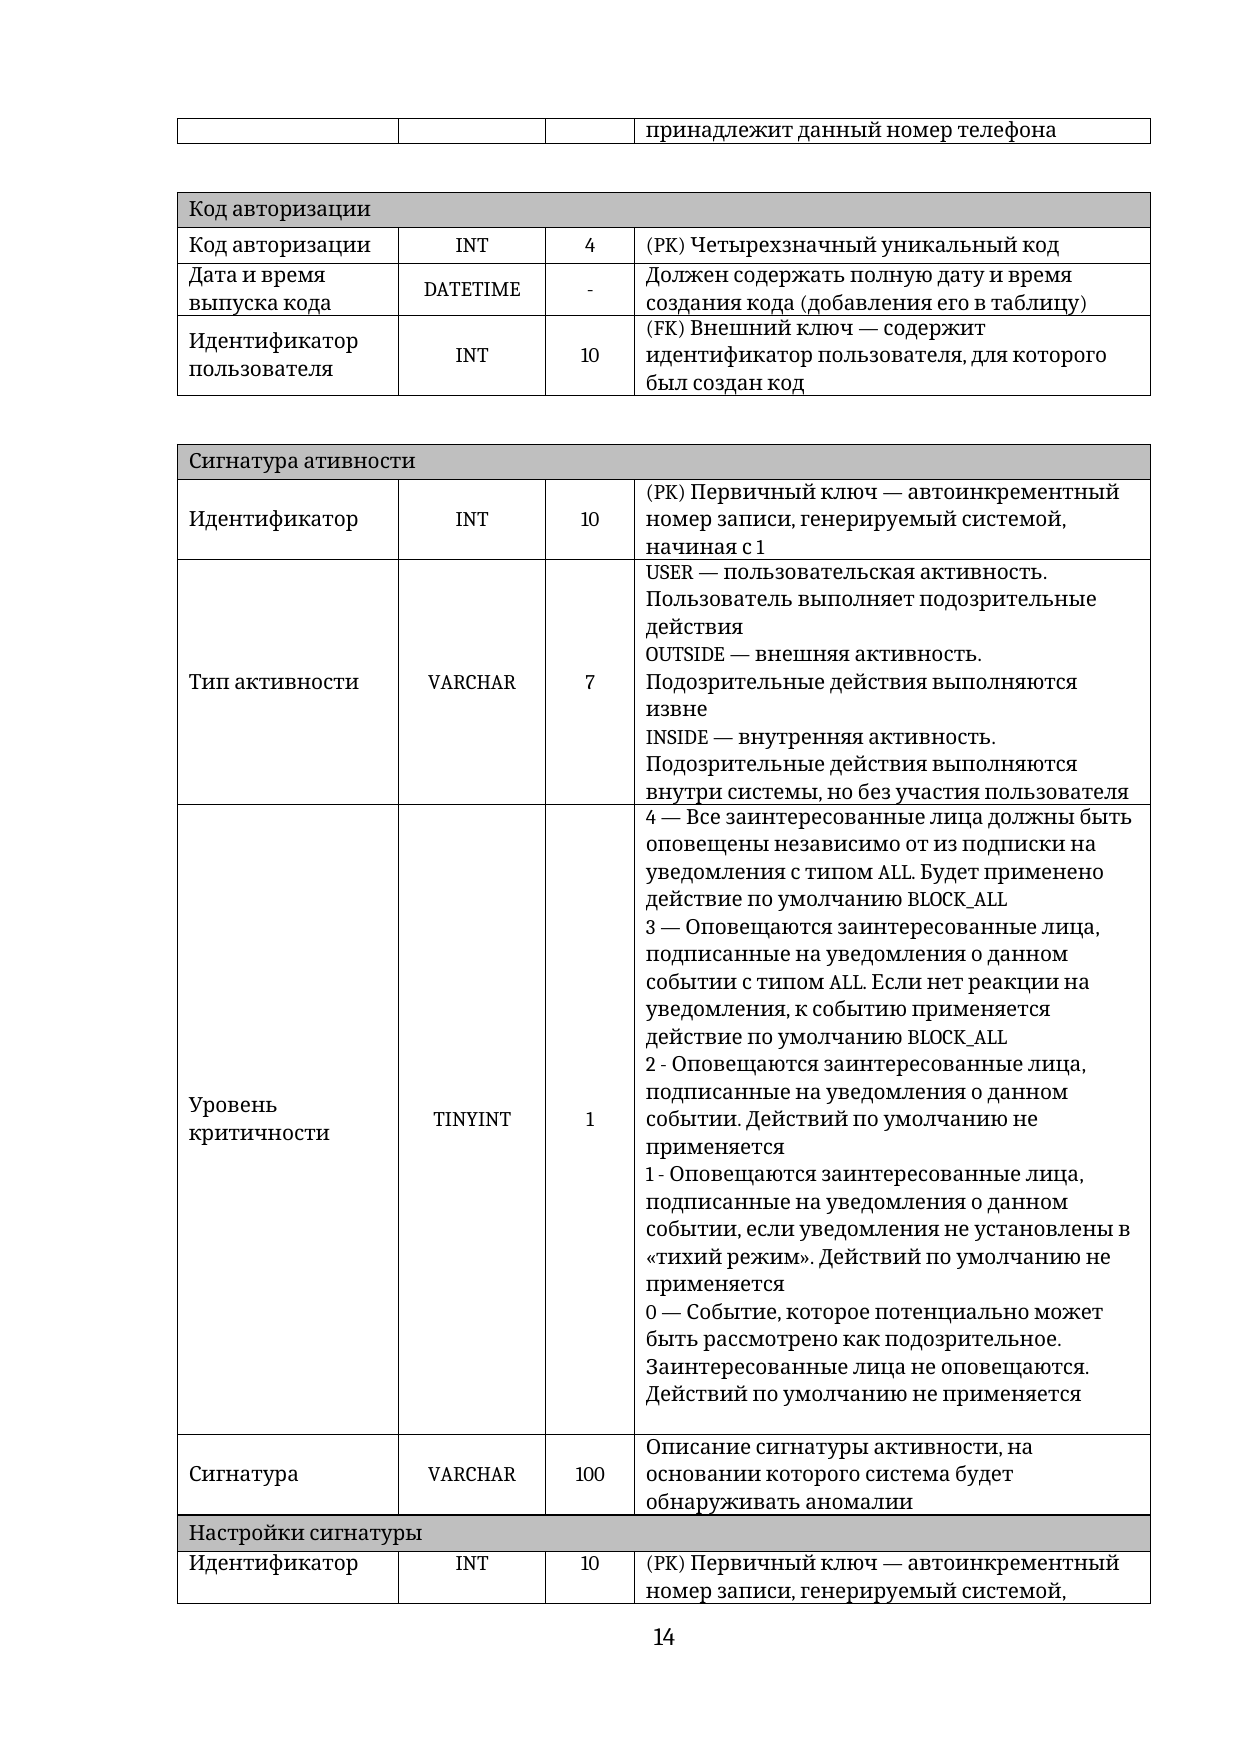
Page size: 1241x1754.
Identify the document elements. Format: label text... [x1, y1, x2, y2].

table_cell 1 [546, 805, 634, 1434]
table_cell TINYINT [399, 805, 545, 1434]
table_cell Должен содержать полную дату и время создания кода (добавления его в таблицу) [635, 264, 1150, 315]
table_cell [178, 119, 398, 143]
table_cell (PK) Четырехзначный уникальный код [635, 228, 1150, 263]
table_cell Описание сигнатуры активности, на основании которого система будет обнаруживать аномалии [635, 1435, 1150, 1514]
table_cell VARCHAR [399, 560, 545, 804]
table_cell (PK) Первичный ключ — автоинкрементный номер записи, генерируемый системой, начиная с 1 [635, 480, 1150, 559]
table_cell Идентификатор пользователя [178, 316, 398, 395]
table_cell INT [399, 228, 545, 263]
table_header Код авторизации [178, 193, 1150, 227]
table_cell INT [399, 480, 545, 559]
table_cell Код авторизации [178, 228, 398, 263]
table_cell принадлежит данный номер телефона [635, 119, 1150, 143]
table_cell 100 [546, 1435, 634, 1514]
table_cell [546, 119, 634, 143]
table_cell INT [399, 316, 545, 395]
table_cell 10 [546, 316, 634, 395]
table_cell Дата и время выпуска кода [178, 264, 398, 315]
table_header Сигнатура ативности [178, 445, 1150, 479]
table_cell [399, 119, 545, 143]
table_cell USER — пользовательская активность. Пользователь выполняет подозрительные действия OUTSIDE — внешняя активность. Подозрительные действия выполняются извне INSIDE — внутренняя активность. Подозрительные действия выполняются внутри системы, но без участия пользователя [635, 560, 1150, 804]
table_cell (PK) Первичный ключ — автоинкрементный номер записи, генерируемый системой, [635, 1552, 1150, 1603]
table_cell Уровень критичности [178, 805, 398, 1434]
table_cell 7 [546, 560, 634, 804]
table_cell INT [399, 1552, 545, 1603]
table_cell - [546, 264, 634, 315]
table_cell 10 [546, 1552, 634, 1603]
table_cell (FK) Внешний ключ — содержит идентификатор пользователя, для которого был создан код [635, 316, 1150, 395]
table_cell Тип активности [178, 560, 398, 804]
table_cell 4 [546, 228, 634, 263]
table_cell VARCHAR [399, 1435, 545, 1514]
table_header Настройки сигнатуры [178, 1516, 1150, 1551]
table_cell 10 [546, 480, 634, 559]
table_cell Идентификатор [178, 480, 398, 559]
table_cell Сигнатура [178, 1435, 398, 1514]
table_cell 4 — Все заинтересованные лица должны быть оповещены независимо от из подписки на уведомления с типом ALL. Будет применено действие по умолчанию BLOCK_ALL 3 — Оповещаются заинтересованные лица, подписанные на уведомления о данном событии с типом ALL. Если нет реакции на уведомления, к событию применяется действие по умолчанию BLOCK_ALL 2 - Оповещаются заинтересованные лица, подписанные на уведомления о данном событии. Действий по умолчанию не применяется 1 - Оповещаются заинтересованные лица, подписанные на уведомления о данном событии, если уведомления не установлены в «тихий режим». Действий по умолчанию не применяется 0 — Событие, которое потенциально может быть рассмотрено как подозрительное. Заинтересованные лица не оповещаются. Действий по умолчанию не применяется [635, 805, 1150, 1434]
table_cell DATETIME [399, 264, 545, 315]
table_cell Идентификатор [178, 1552, 398, 1603]
